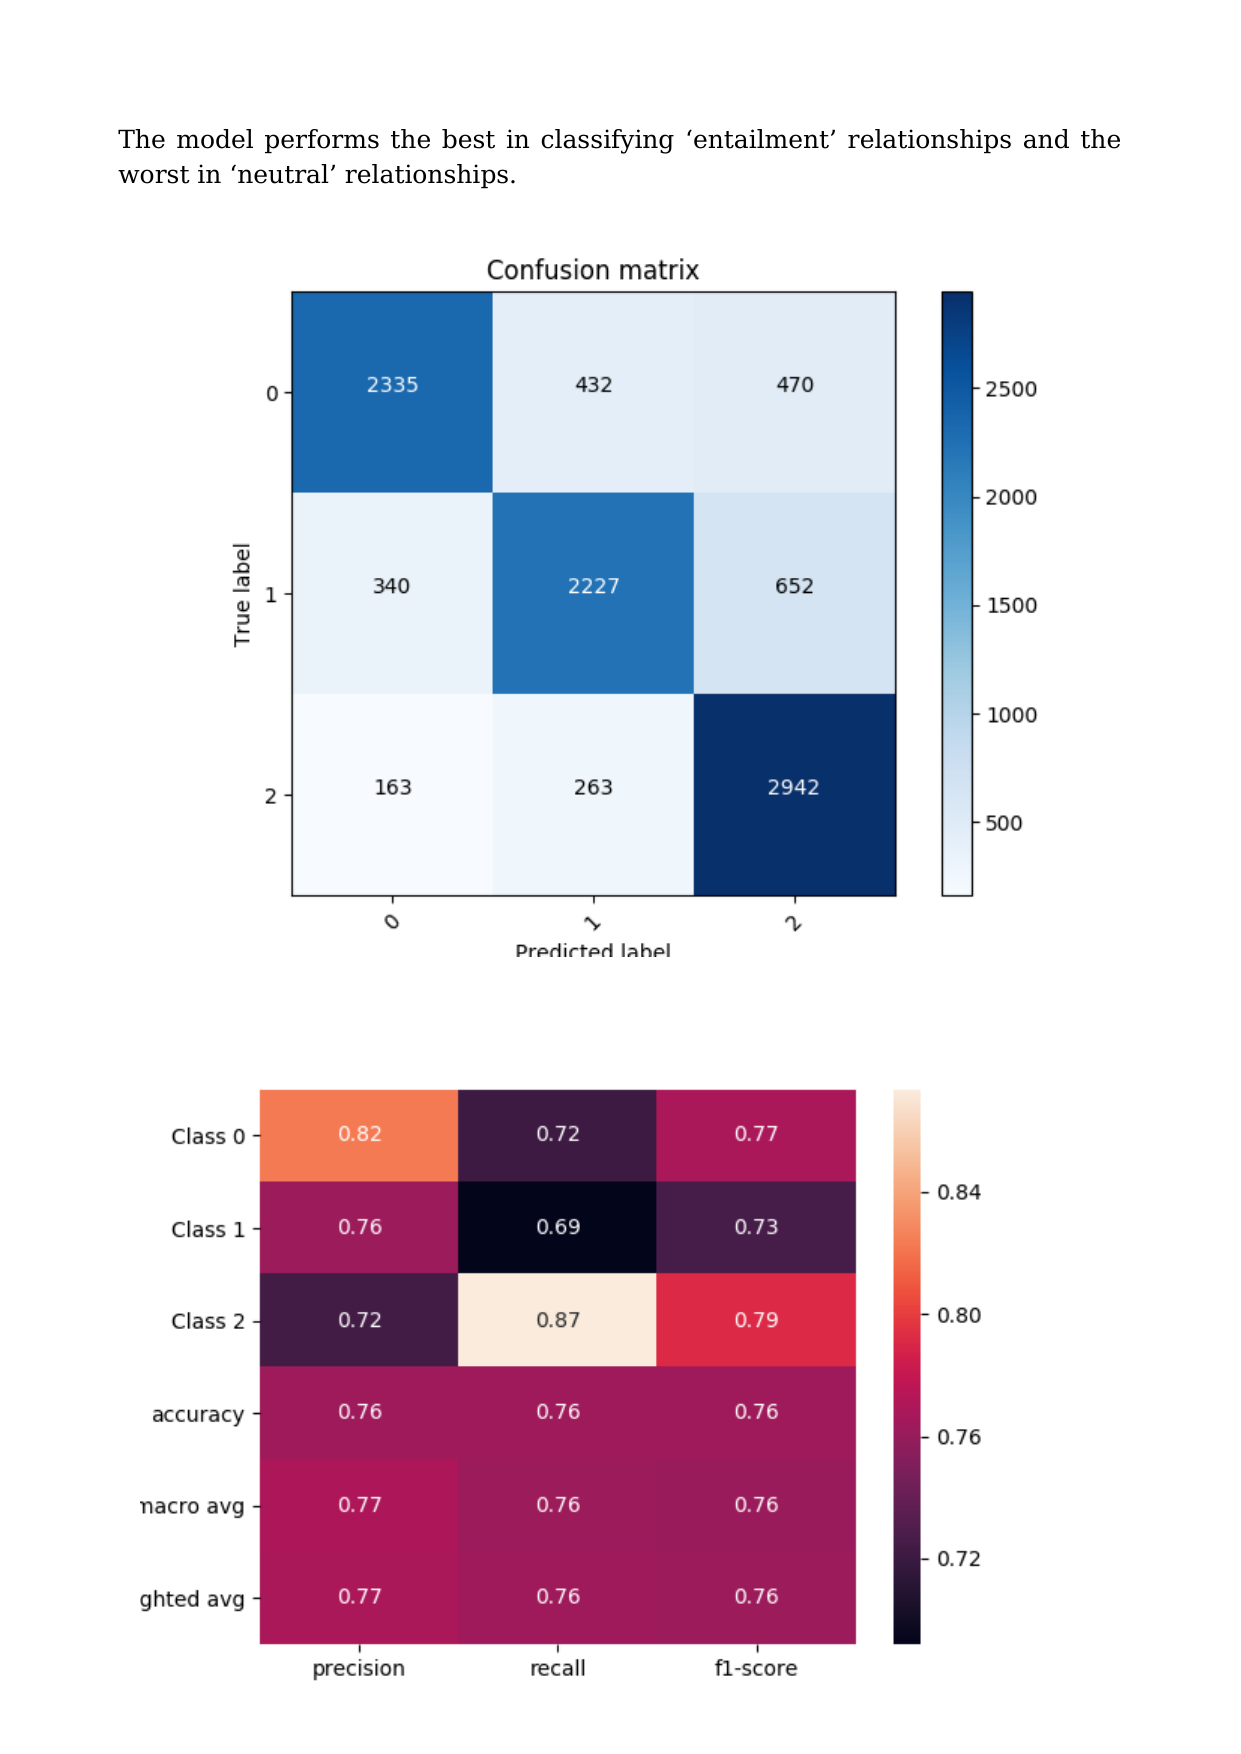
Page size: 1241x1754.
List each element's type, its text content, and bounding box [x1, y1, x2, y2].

picture [140, 236, 1100, 957]
picture [140, 1004, 1100, 1724]
text The model performs the best in classifying ‘entailment’ relationships and the worst in ‘neutral’ relationships. [118, 124, 1122, 188]
